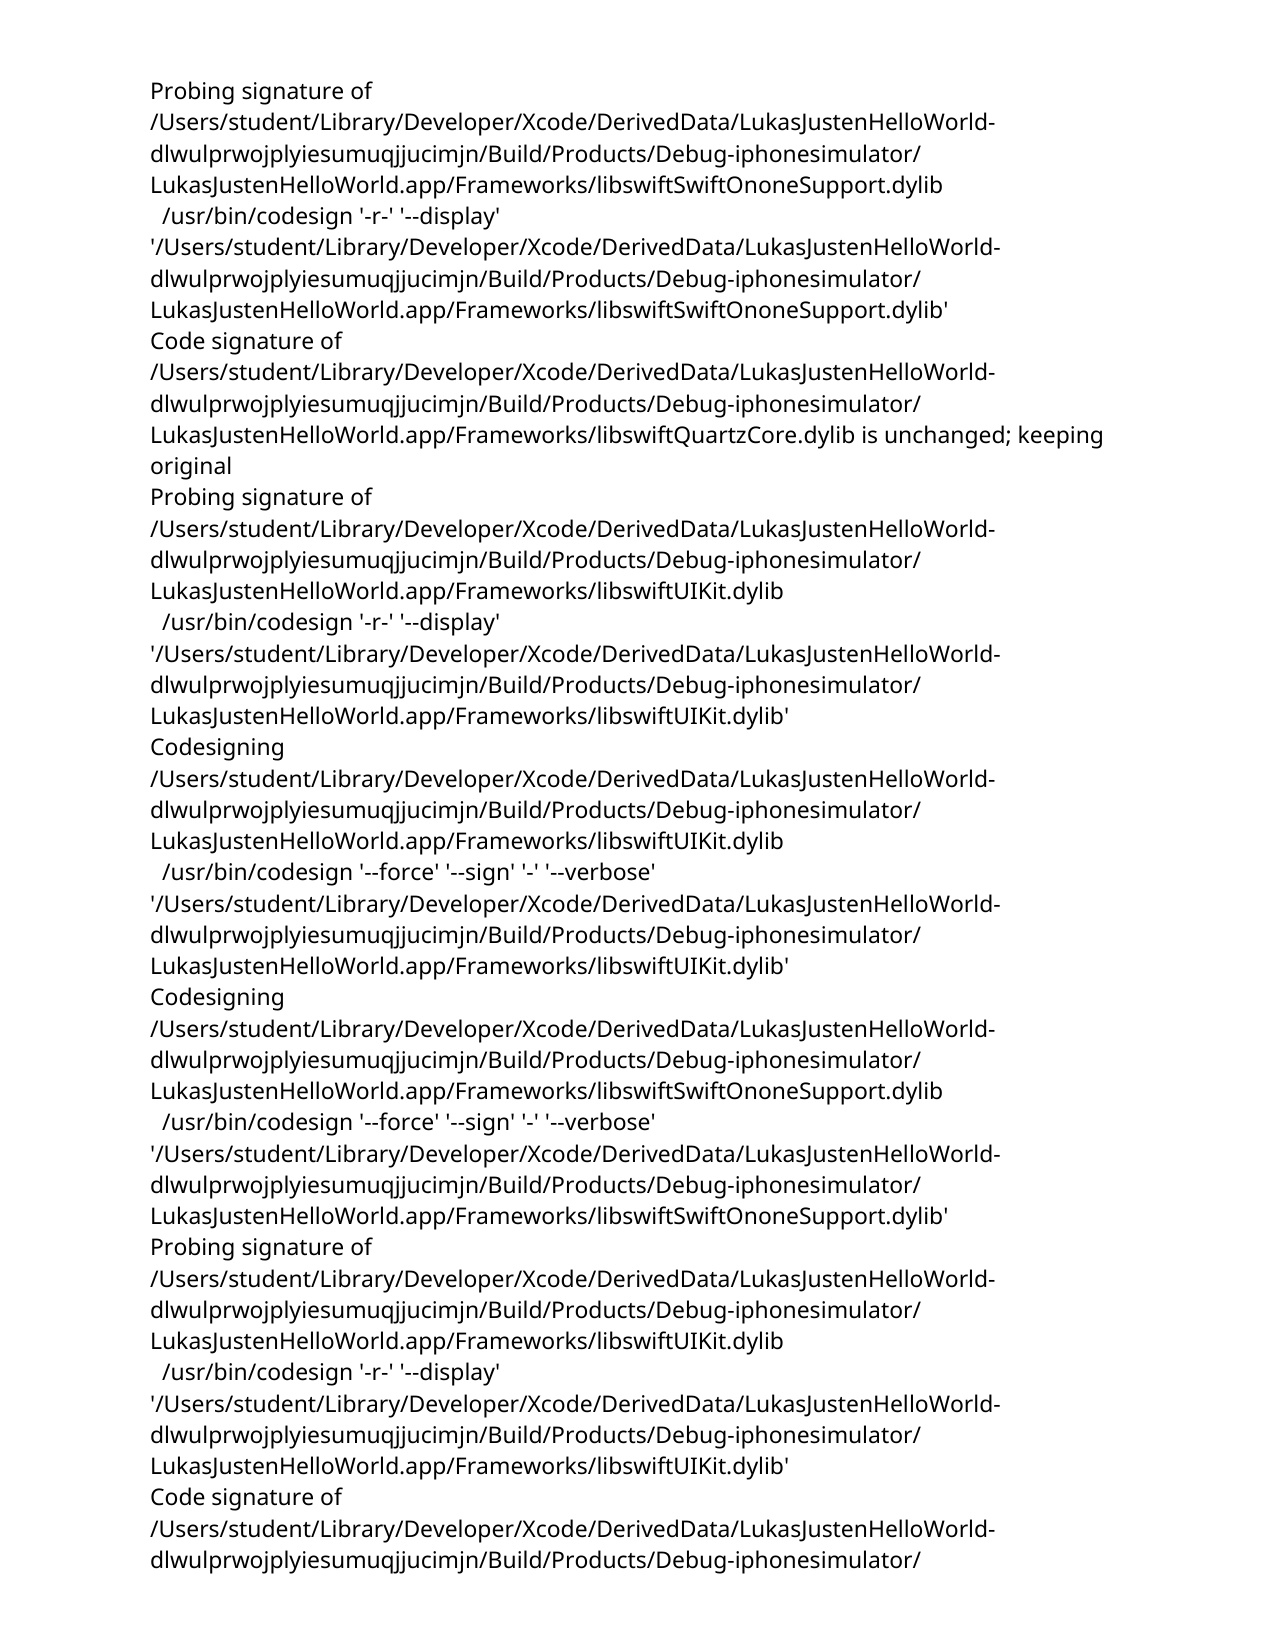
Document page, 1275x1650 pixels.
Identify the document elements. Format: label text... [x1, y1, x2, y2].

text Code signature of /Users/student/Library/Developer/Xcode/DerivedData/LukasJustenHelloWorld-dlwulprwojplyiesumuqjjucimjn/Build/Products/Debug-iphonesimulator/ [150, 1481, 1125, 1575]
text /usr/bin/codesign '-r-' '--display' '/Users/student/Library/Developer/Xcode/DerivedData/LukasJustenHelloWorld-dlwulprwojplyiesumuqjjucimjn/Build/Products/Debug-iphonesimulator/LukasJustenHelloWorld.app/Frameworks/libswiftUIKit.dylib' [150, 606, 1125, 731]
text Codesigning /Users/student/Library/Developer/Xcode/DerivedData/LukasJustenHelloWorld-dlwulprwojplyiesumuqjjucimjn/Build/Products/Debug-iphonesimulator/LukasJustenHelloWorld.app/Frameworks/libswiftSwiftOnoneSupport.dylib [150, 981, 1125, 1106]
text Codesigning /Users/student/Library/Developer/Xcode/DerivedData/LukasJustenHelloWorld-dlwulprwojplyiesumuqjjucimjn/Build/Products/Debug-iphonesimulator/LukasJustenHelloWorld.app/Frameworks/libswiftUIKit.dylib [150, 731, 1125, 856]
text /usr/bin/codesign '-r-' '--display' '/Users/student/Library/Developer/Xcode/DerivedData/LukasJustenHelloWorld-dlwulprwojplyiesumuqjjucimjn/Build/Products/Debug-iphonesimulator/LukasJustenHelloWorld.app/Frameworks/libswiftSwiftOnoneSupport.dylib' [150, 200, 1125, 325]
text Code signature of /Users/student/Library/Developer/Xcode/DerivedData/LukasJustenHelloWorld-dlwulprwojplyiesumuqjjucimjn/Build/Products/Debug-iphonesimulator/LukasJustenHelloWorld.app/Frameworks/libswiftQuartzCore.dylib is unchanged; keeping original [150, 325, 1125, 481]
text /usr/bin/codesign '--force' '--sign' '-' '--verbose' '/Users/student/Library/Developer/Xcode/DerivedData/LukasJustenHelloWorld-dlwulprwojplyiesumuqjjucimjn/Build/Products/Debug-iphonesimulator/LukasJustenHelloWorld.app/Frameworks/libswiftUIKit.dylib' [150, 856, 1125, 981]
text Probing signature of /Users/student/Library/Developer/Xcode/DerivedData/LukasJustenHelloWorld-dlwulprwojplyiesumuqjjucimjn/Build/Products/Debug-iphonesimulator/LukasJustenHelloWorld.app/Frameworks/libswiftSwiftOnoneSupport.dylib [150, 75, 1125, 200]
text /usr/bin/codesign '-r-' '--display' '/Users/student/Library/Developer/Xcode/DerivedData/LukasJustenHelloWorld-dlwulprwojplyiesumuqjjucimjn/Build/Products/Debug-iphonesimulator/LukasJustenHelloWorld.app/Frameworks/libswiftUIKit.dylib' [150, 1356, 1125, 1481]
text /usr/bin/codesign '--force' '--sign' '-' '--verbose' '/Users/student/Library/Developer/Xcode/DerivedData/LukasJustenHelloWorld-dlwulprwojplyiesumuqjjucimjn/Build/Products/Debug-iphonesimulator/LukasJustenHelloWorld.app/Frameworks/libswiftSwiftOnoneSupport.dylib' [150, 1106, 1125, 1231]
text Probing signature of /Users/student/Library/Developer/Xcode/DerivedData/LukasJustenHelloWorld-dlwulprwojplyiesumuqjjucimjn/Build/Products/Debug-iphonesimulator/LukasJustenHelloWorld.app/Frameworks/libswiftUIKit.dylib [150, 1231, 1125, 1356]
text Probing signature of /Users/student/Library/Developer/Xcode/DerivedData/LukasJustenHelloWorld-dlwulprwojplyiesumuqjjucimjn/Build/Products/Debug-iphonesimulator/LukasJustenHelloWorld.app/Frameworks/libswiftUIKit.dylib [150, 481, 1125, 606]
